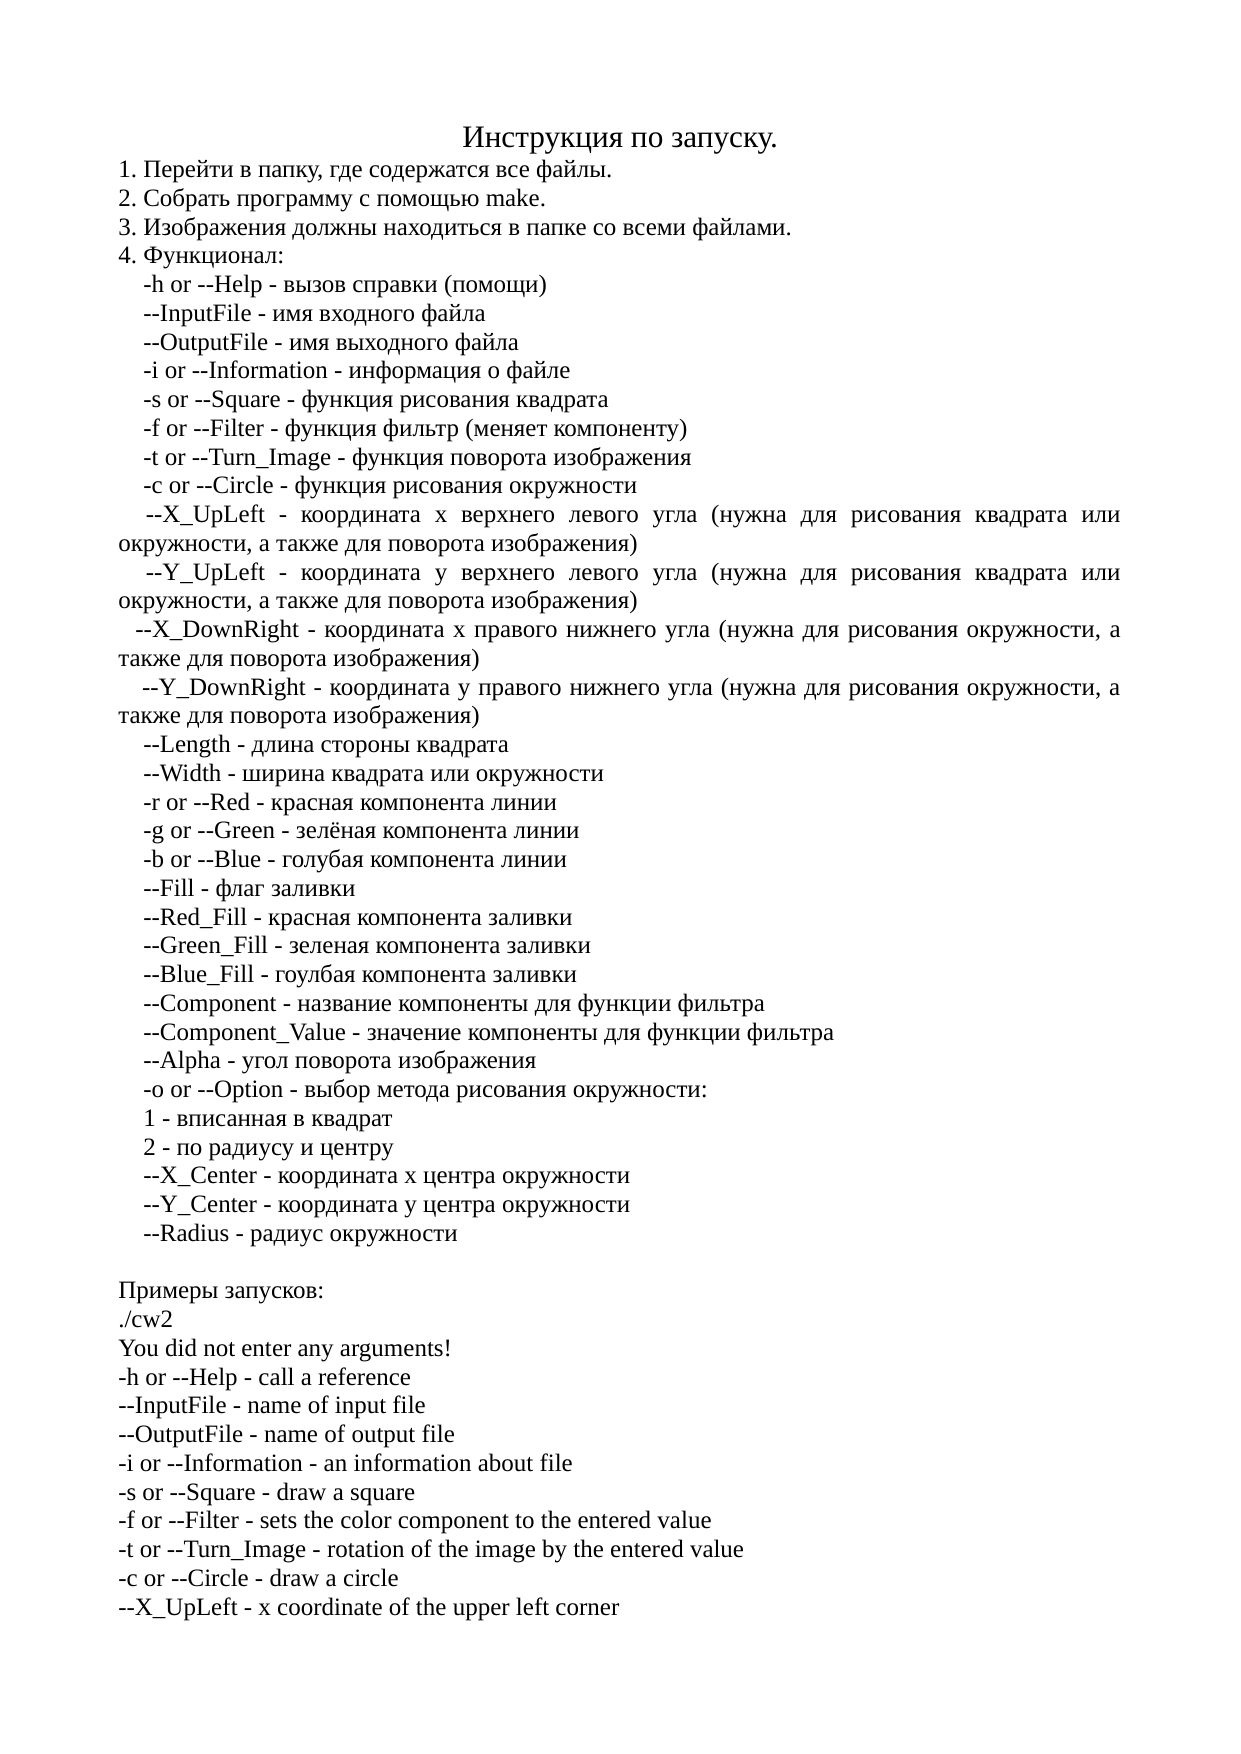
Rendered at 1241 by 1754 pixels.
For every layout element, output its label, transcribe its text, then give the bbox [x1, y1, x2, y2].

text --X_UpLeft - x coordinate of the upper left corner [118, 1592, 1122, 1620]
text --Component_Value - значение компоненты для функции фильтра [118, 1017, 1122, 1045]
text -r or --Red - красная компонента линии [118, 787, 1122, 815]
text --Y_UpLeft - координата y верхнего левого угла (нужна для рисования квадрата или окружности, а также для поворота изображения) [118, 557, 1122, 614]
text -c or --Circle - draw a circle [118, 1563, 1122, 1592]
text 3. Изображения должны находиться в папке со всеми файлами. [118, 212, 1122, 240]
text -i or --Information - информация о файле [118, 355, 1122, 384]
text Инструкция по запуску. [118, 118, 1122, 154]
text --Y_Center - координата у центра окружности [118, 1189, 1122, 1218]
text 2. Собрать программу с помощью make. [118, 183, 1122, 212]
text --Y_DownRight - координата y правого нижнего угла (нужна для рисования окружности, а также для поворота изображения) [118, 672, 1122, 729]
text -f or --Filter - sets the color component to the entered value [118, 1505, 1122, 1534]
text -s or --Square - draw a square [118, 1477, 1122, 1505]
text --X_DownRight - координата х правого нижнего угла (нужна для рисования окружности, а также для поворота изображения) [118, 614, 1122, 672]
text Примеры запусков: [118, 1275, 1122, 1304]
text 2 - по радиусу и центру [118, 1132, 1122, 1160]
text -h or --Help - вызов справки (помощи) [118, 269, 1122, 298]
text --Length - длина стороны квадрата [118, 729, 1122, 758]
text --OutputFile - name of output file [118, 1419, 1122, 1448]
text -t or --Turn_Image - rotation of the image by the entered value [118, 1534, 1122, 1563]
text --Green_Fill - зеленая компонента заливки [118, 930, 1122, 959]
text --Alpha - угол поворота изображения [118, 1045, 1122, 1074]
text -h or --Help - call a reference [118, 1362, 1122, 1390]
text --X_Center - координата х центра окружности [118, 1160, 1122, 1189]
text ./cw2 [118, 1304, 1122, 1333]
text --Component - название компоненты для функции фильтра [118, 988, 1122, 1017]
text --Blue_Fill - гоулбая компонента заливки [118, 959, 1122, 988]
text -i or --Information - an information about file [118, 1448, 1122, 1477]
text You did not enter any arguments! [118, 1333, 1122, 1362]
text --OutputFile - имя выходного файла [118, 327, 1122, 355]
text 1. Перейти в папку, где содержатся все файлы. [118, 154, 1122, 183]
text --InputFile - имя входного файла [118, 298, 1122, 327]
text -t or --Turn_Image - функция поворота изображения [118, 442, 1122, 470]
text --Radius - радиус окружности [118, 1218, 1122, 1247]
text -o or --Option - выбор метода рисования окружности: [118, 1074, 1122, 1103]
text --X_UpLeft - координата х верхнего левого угла (нужна для рисования квадрата или окружности, а также для поворота изображения) [118, 499, 1122, 557]
text -f or --Filter - функция фильтр (меняет компоненту) [118, 413, 1122, 442]
text --InputFile - name of input file [118, 1390, 1122, 1419]
text --Fill - флаг заливки [118, 873, 1122, 902]
text -c or --Circle - функция рисования окружности [118, 470, 1122, 499]
text -g or --Green - зелёная компонента линии [118, 815, 1122, 844]
text --Red_Fill - красная компонента заливки [118, 902, 1122, 930]
text -b or --Blue - голубая компонента линии [118, 844, 1122, 873]
text 1 - вписанная в квадрат [118, 1103, 1122, 1132]
text -s or --Square - функция рисования квадрата [118, 384, 1122, 413]
text --Width - ширина квадрата или окружности [118, 758, 1122, 787]
text 4. Функционал: [118, 240, 1122, 269]
